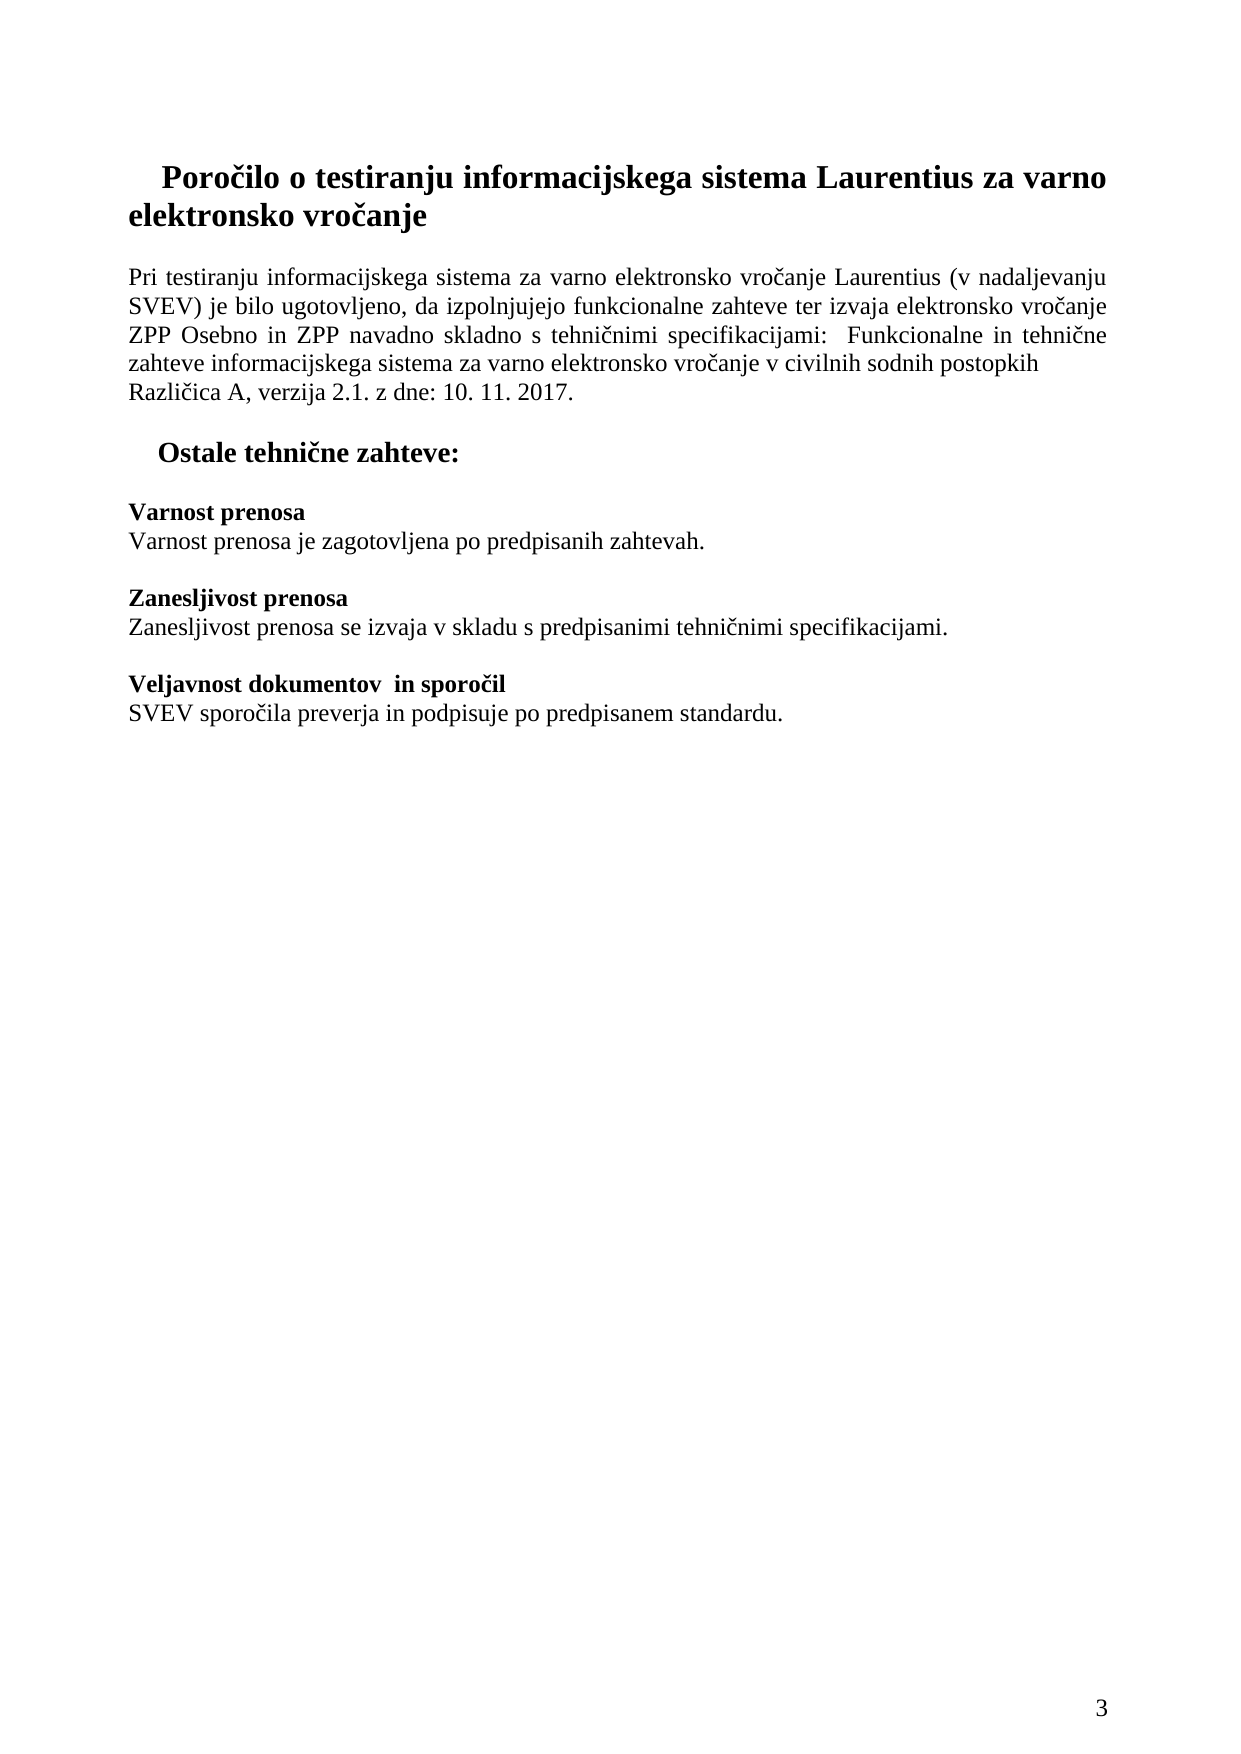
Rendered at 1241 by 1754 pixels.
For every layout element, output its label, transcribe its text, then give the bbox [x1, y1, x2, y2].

text Varnost prenosa je zagotovljena po predpisanih zahtevah. [128, 526, 1108, 554]
text Veljavnost dokumentov in sporočil [128, 669, 1108, 698]
text Zanesljivost prenosa [128, 583, 1108, 612]
subtitle Ostale tehnične zahteve: [128, 435, 1108, 468]
text SVEV sporočila preverja in podpisuje po predpisanem standardu. [128, 698, 1108, 727]
text Zanesljivost prenosa se izvaja v skladu s predpisanimi tehničnimi specifikacijami. [128, 612, 1108, 641]
text Varnost prenosa [128, 497, 1108, 526]
text Pri testiranju informacijskega sistema za varno elektronsko vročanje Laurentius (v nadaljevanju SVEV) je bilo ugotovljeno, da izpolnjujejo funkcionalne zahteve ter izvaja elektronsko vročanje ZPP Osebno in ZPP navadno skladno s tehničnimi specifikacijami: Funkcionalne in tehnične zahteve informacijskega sistema za varno elektronsko vročanje v civilnih sodnih postopkih [128, 262, 1108, 377]
subtitle Poročilo o testiranju informacijskega sistema Laurentius za varno elektronsko vročanje [128, 157, 1108, 233]
text Različica A, verzija 2.1. z dne: 10. 11. 2017. [128, 377, 1108, 406]
